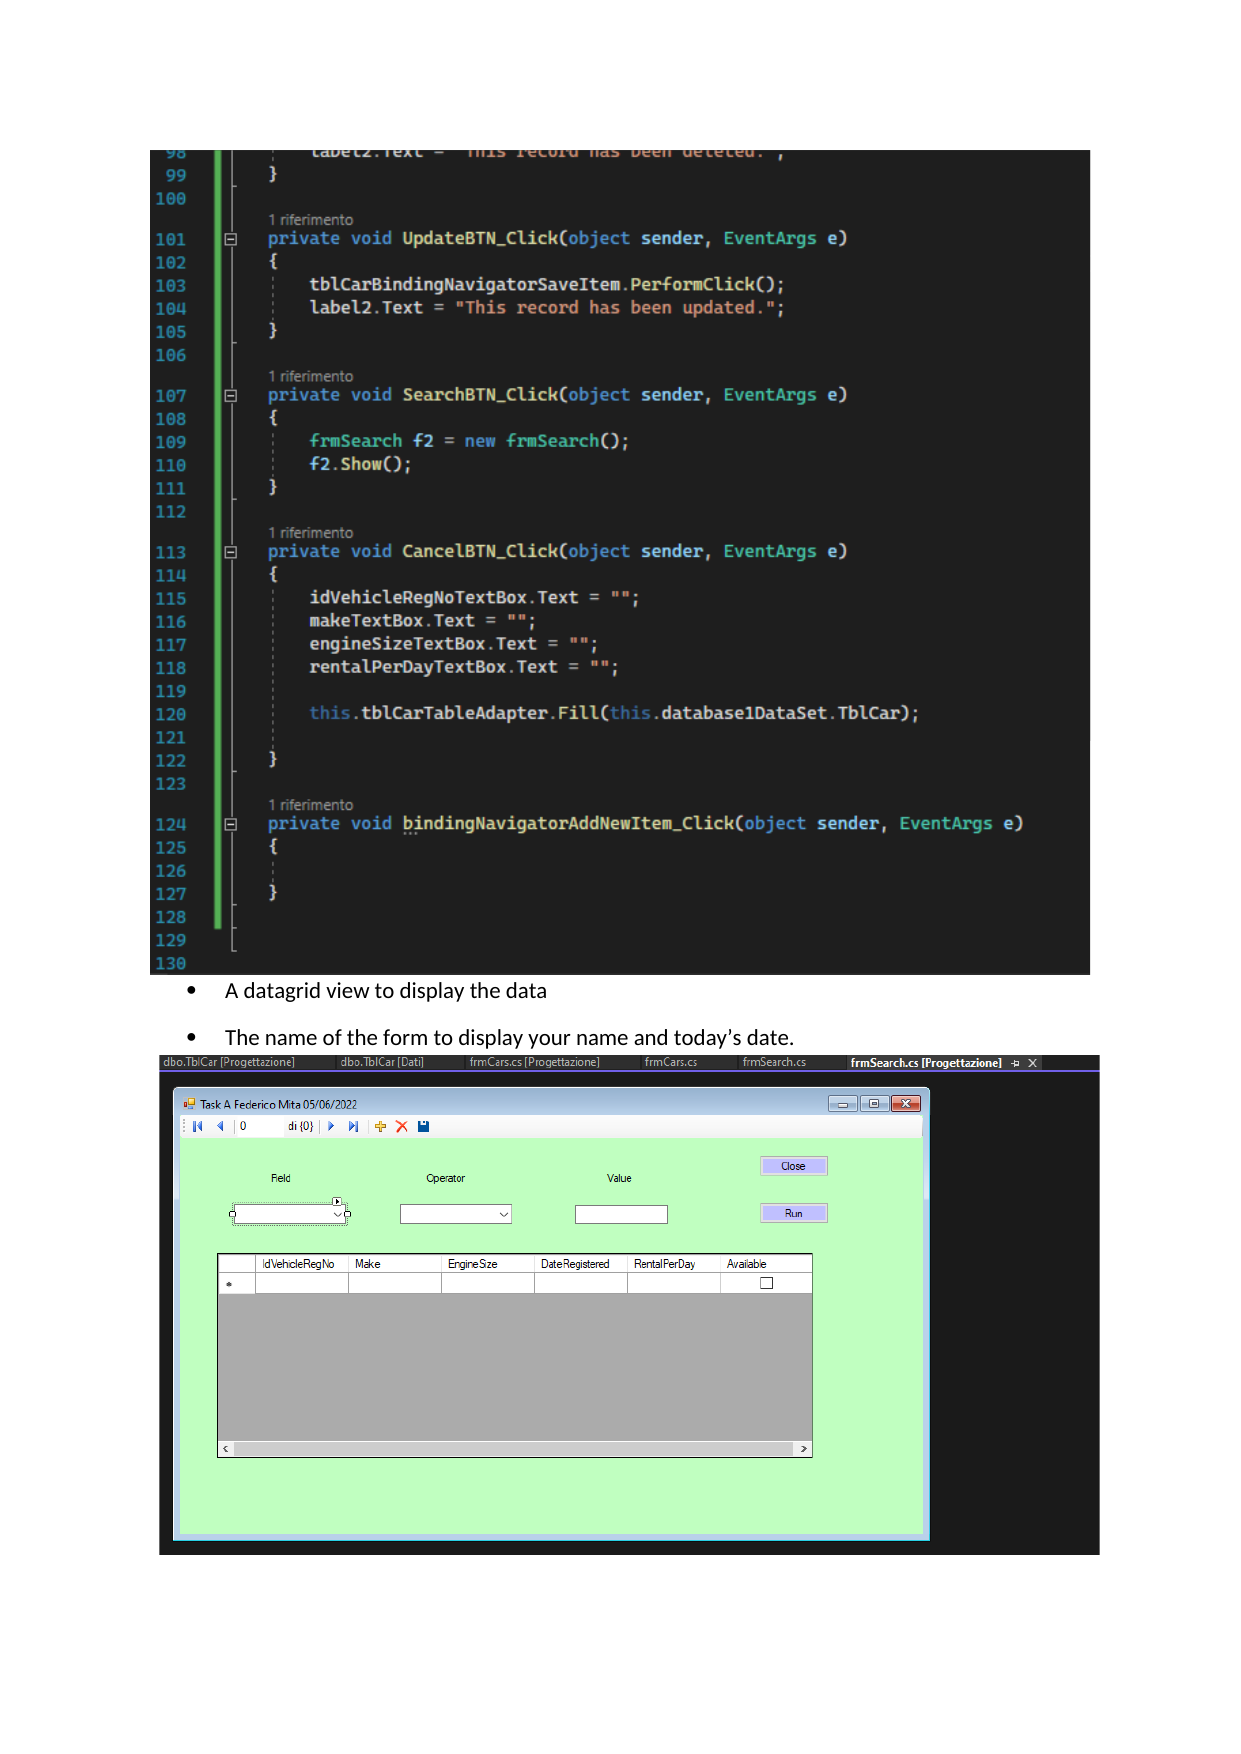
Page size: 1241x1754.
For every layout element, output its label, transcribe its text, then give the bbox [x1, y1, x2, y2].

picture [150, 150, 1091, 975]
list The name of the form to display your name and today’s date. [187, 1023, 1090, 1051]
picture [159, 1055, 1100, 1555]
list A datagrid view to display the data [187, 975, 1090, 1004]
